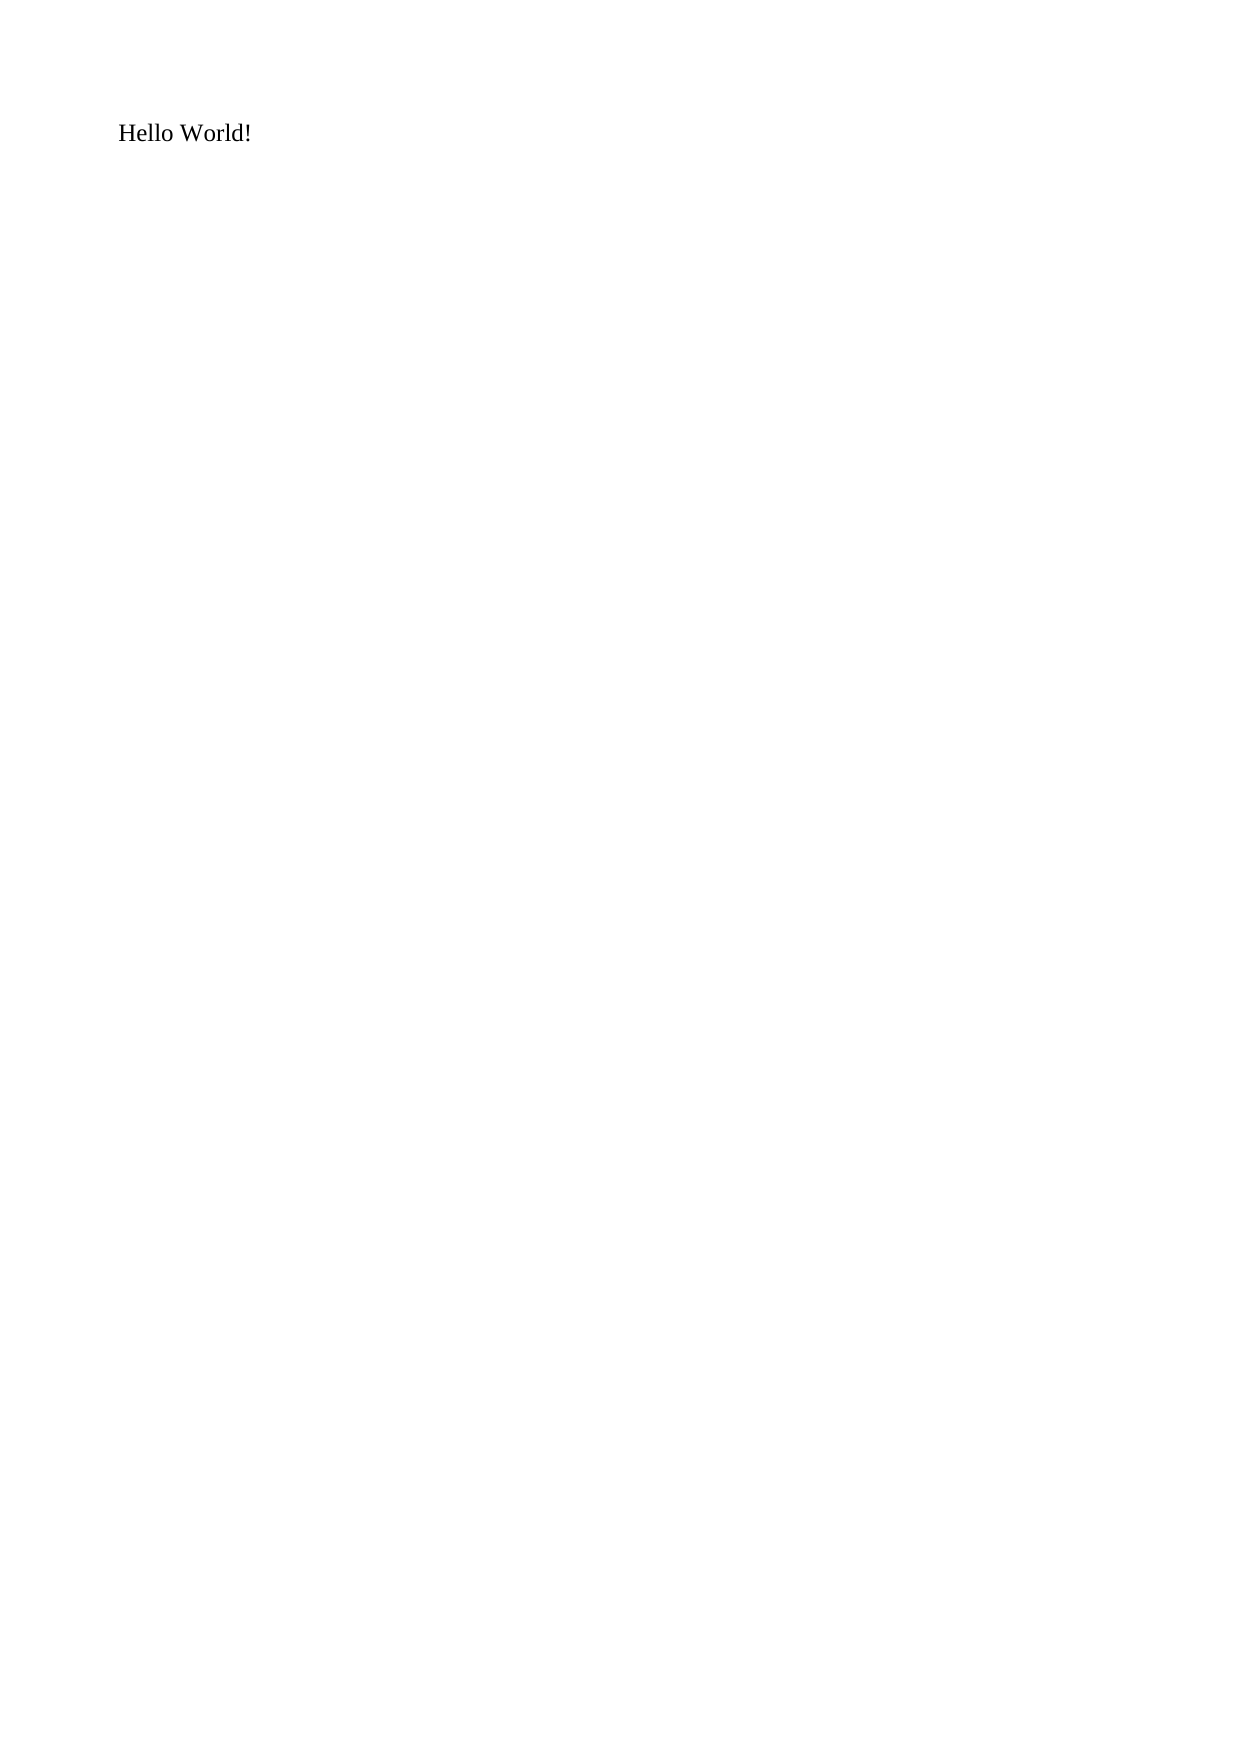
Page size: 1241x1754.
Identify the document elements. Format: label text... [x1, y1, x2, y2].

text Hello World! [118, 118, 1122, 147]
